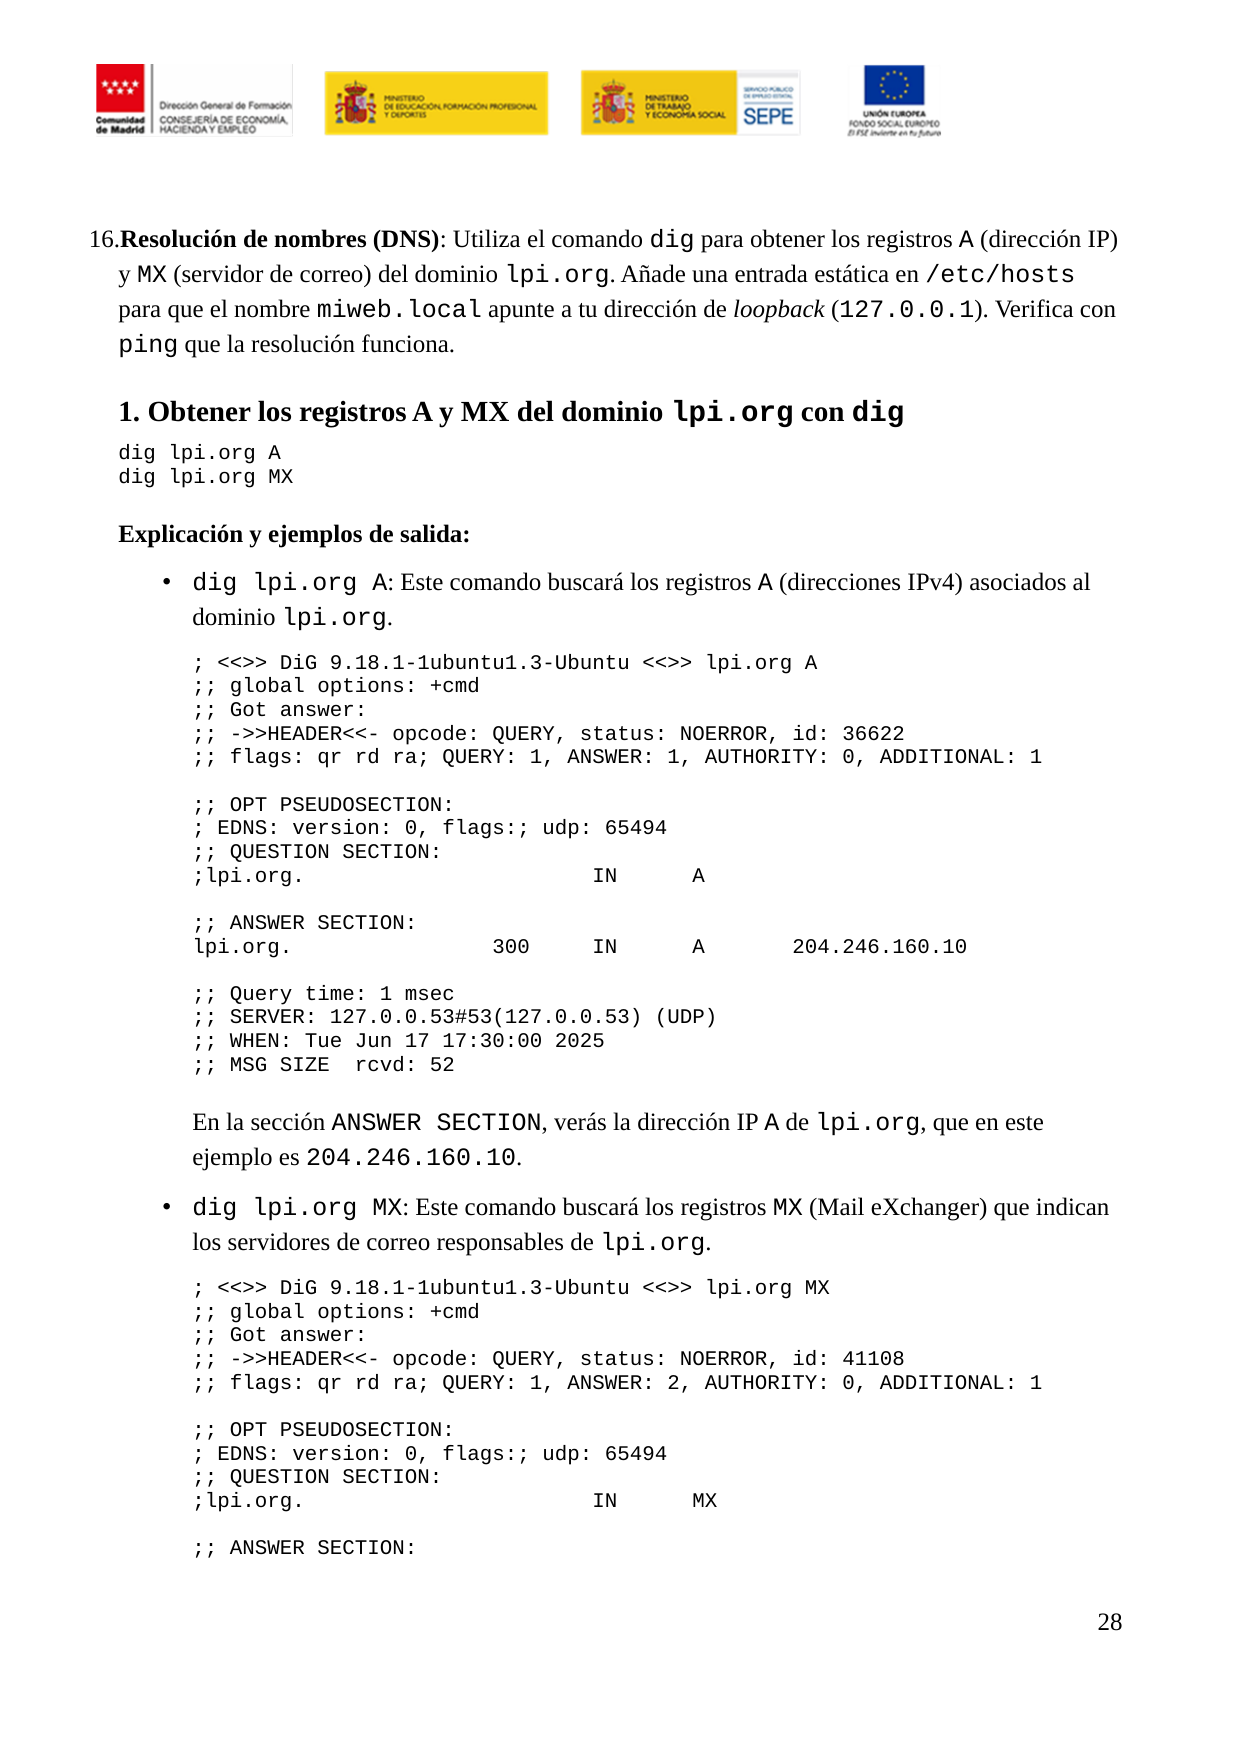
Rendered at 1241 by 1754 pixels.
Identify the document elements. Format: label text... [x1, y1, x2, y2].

list ;; OPT PSEUDOSECTION: [162, 1419, 1122, 1443]
list ;; Got answer: [162, 699, 1122, 723]
list lpi.org. 300 IN A 204.246.160.10 [162, 936, 1122, 959]
list Resolución de nombres (DNS): Utiliza el comando dig para obtener los registros A (dirección IP) y MX (servidor de correo) del dominio lpi.org. Añade una entrada estática en /etc/hosts para que el nombre miweb.local apunte a tu dirección de loopback (127.0.0.1). Verifica con ping que la resolución funciona. [118, 224, 1122, 360]
list ; EDNS: version: 0, flags:; udp: 65494 [162, 817, 1122, 841]
list ;; ANSWER SECTION: [162, 1537, 1122, 1561]
list En la sección ANSWER SECTION, verás la dirección IP A de lpi.org, que en este ejemplo es 204.246.160.10. [162, 1107, 1122, 1173]
list ;; WHEN: Tue Jun 17 17:30:00 2025 [162, 1030, 1122, 1054]
list ;; SERVER: 127.0.0.53#53(127.0.0.53) (UDP) [162, 1007, 1122, 1030]
list ;; ->>HEADER<<- opcode: QUERY, status: NOERROR, id: 41108 [162, 1348, 1122, 1372]
subtitle 1. Obtener los registros A y MX del dominio lpi.org con dig [118, 394, 1122, 430]
list ;; Query time: 1 msec [162, 983, 1122, 1007]
list ;; flags: qr rd ra; QUERY: 1, ANSWER: 1, AUTHORITY: 0, ADDITIONAL: 1 [162, 746, 1122, 770]
list ; <<>> DiG 9.18.1-1ubuntu1.3-Ubuntu <<>> lpi.org MX [162, 1277, 1122, 1301]
list ;; QUESTION SECTION: [162, 841, 1122, 865]
list ;; global options: +cmd [162, 1301, 1122, 1324]
list ;; QUESTION SECTION: [162, 1466, 1122, 1490]
list ;; ->>HEADER<<- opcode: QUERY, status: NOERROR, id: 36622 [162, 723, 1122, 746]
list ; EDNS: version: 0, flags:; udp: 65494 [162, 1443, 1122, 1466]
list dig lpi.org MX: Este comando buscará los registros MX (Mail eXchanger) que indican los servidores de correo responsables de lpi.org. [162, 1192, 1122, 1258]
list ;lpi.org. IN A [162, 865, 1122, 888]
list ;; MSG SIZE rcvd: 52 [162, 1054, 1122, 1077]
list ; <<>> DiG 9.18.1-1ubuntu1.3-Ubuntu <<>> lpi.org A [162, 652, 1122, 676]
text dig lpi.org A [118, 442, 1122, 466]
list ;; ANSWER SECTION: [162, 912, 1122, 936]
list ;; Got answer: [162, 1324, 1122, 1348]
text dig lpi.org MX [118, 466, 1122, 490]
list ;; global options: +cmd [162, 676, 1122, 699]
list ;lpi.org. IN MX [162, 1490, 1122, 1514]
picture [96, 64, 942, 140]
list dig lpi.org A: Este comando buscará los registros A (direcciones IPv4) asociados al dominio lpi.org. [162, 567, 1122, 633]
list ;; flags: qr rd ra; QUERY: 1, ANSWER: 2, AUTHORITY: 0, ADDITIONAL: 1 [162, 1372, 1122, 1395]
list ;; OPT PSEUDOSECTION: [162, 794, 1122, 817]
text Explicación y ejemplos de salida: [118, 519, 1122, 548]
